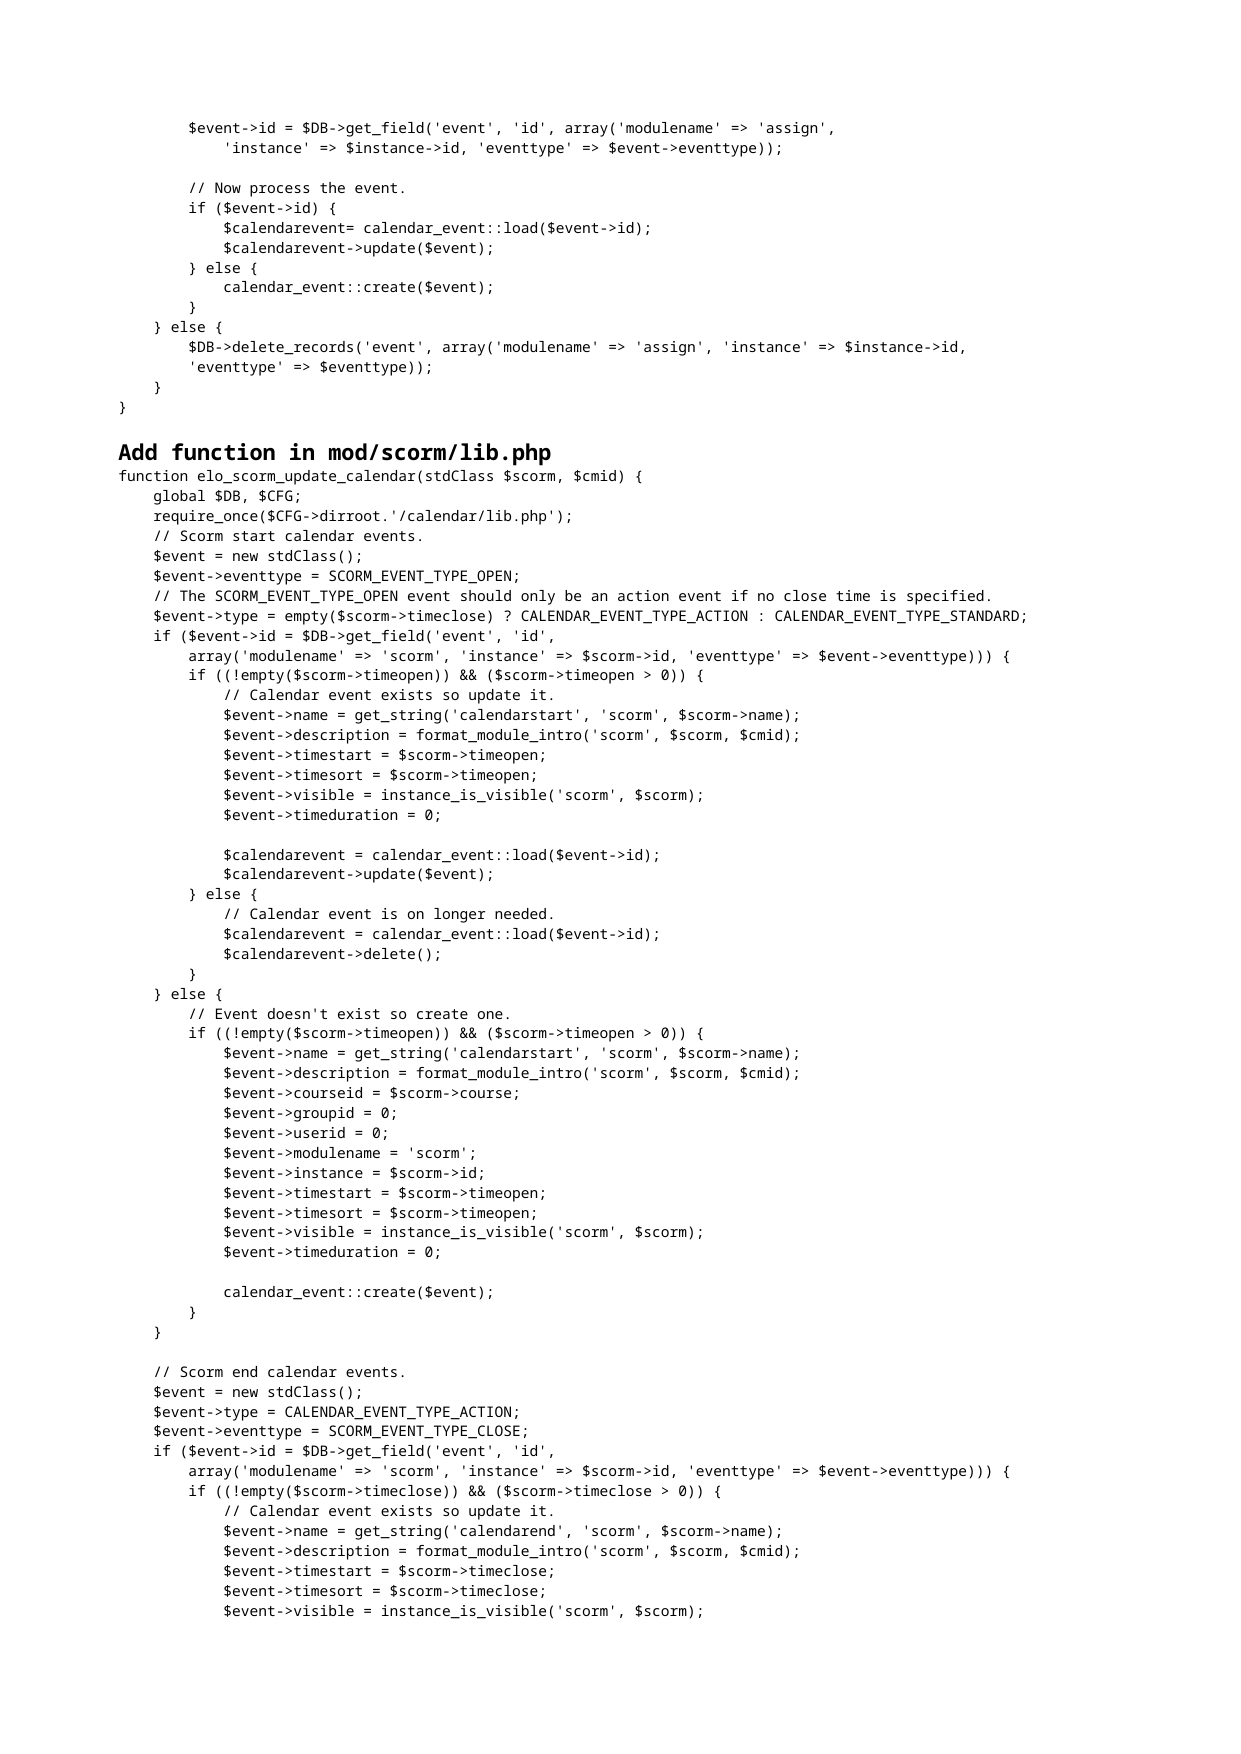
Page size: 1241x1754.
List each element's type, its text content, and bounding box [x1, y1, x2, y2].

text 'eventtype' => $eventtype)); [118, 357, 1122, 377]
text $event->eventtype = SCORM_EVENT_TYPE_OPEN; [118, 566, 1122, 586]
text $event = new stdClass(); [118, 1381, 1122, 1401]
text $event->timeduration = 0; [118, 804, 1122, 824]
text } else { [118, 884, 1122, 904]
text $event->timesort = $scorm->timeopen; [118, 765, 1122, 784]
text // The SCORM_EVENT_TYPE_OPEN event should only be an action event if no close time is specified. [118, 586, 1122, 606]
text if ($event->id = $DB->get_field('event', 'id', [118, 625, 1122, 645]
text array('modulename' => 'scorm', 'instance' => $scorm->id, 'eventtype' => $event->eventtype))) { [118, 645, 1122, 665]
text } else { [118, 983, 1122, 1003]
text $calendarevent->update($event); [118, 237, 1122, 257]
text $event->eventtype = SCORM_EVENT_TYPE_CLOSE; [118, 1421, 1122, 1441]
text } [118, 964, 1122, 983]
text } [118, 1322, 1122, 1342]
text Add function in mod/scorm/lib.php [118, 436, 1122, 466]
text $event->name = get_string('calendarend', 'scorm', $scorm->name); [118, 1521, 1122, 1541]
text calendar_event::create($event); [118, 277, 1122, 297]
text // Now process the event. [118, 178, 1122, 198]
text 'instance' => $instance->id, 'eventtype' => $event->eventtype)); [118, 138, 1122, 158]
text $DB->delete_records('event', array('modulename' => 'assign', 'instance' => $instance->id, [118, 337, 1122, 357]
text $event->name = get_string('calendarstart', 'scorm', $scorm->name); [118, 705, 1122, 725]
text $event->description = format_module_intro('scorm', $scorm, $cmid); [118, 1541, 1122, 1561]
text if ($event->id) { [118, 198, 1122, 218]
text } [118, 297, 1122, 317]
text $event->timestart = $scorm->timeopen; [118, 1182, 1122, 1202]
text $calendarevent->delete(); [118, 944, 1122, 964]
text } [118, 397, 1122, 417]
text $event->description = format_module_intro('scorm', $scorm, $cmid); [118, 1063, 1122, 1083]
text $event->name = get_string('calendarstart', 'scorm', $scorm->name); [118, 1043, 1122, 1063]
text global $DB, $CFG; [118, 486, 1122, 506]
text } else { [118, 317, 1122, 337]
text require_once($CFG->dirroot.'/calendar/lib.php'); [118, 506, 1122, 526]
text // Calendar event exists so update it. [118, 1501, 1122, 1521]
text calendar_event::create($event); [118, 1282, 1122, 1302]
text $event->id = $DB->get_field('event', 'id', array('modulename' => 'assign', [118, 118, 1122, 138]
text } [118, 377, 1122, 397]
text $event->groupid = 0; [118, 1103, 1122, 1123]
text // Calendar event exists so update it. [118, 685, 1122, 705]
text if ((!empty($scorm->timeclose)) && ($scorm->timeclose > 0)) { [118, 1481, 1122, 1501]
text $event->timestart = $scorm->timeclose; [118, 1561, 1122, 1580]
text function elo_scorm_update_calendar(stdClass $scorm, $cmid) { [118, 466, 1122, 486]
text $event->type = empty($scorm->timeclose) ? CALENDAR_EVENT_TYPE_ACTION : CALENDAR_EVENT_TYPE_STANDARD; [118, 606, 1122, 625]
text $event->timesort = $scorm->timeopen; [118, 1202, 1122, 1222]
text // Scorm start calendar events. [118, 526, 1122, 546]
text // Event doesn't exist so create one. [118, 1003, 1122, 1023]
text $calendarevent = calendar_event::load($event->id); [118, 844, 1122, 864]
text $event->description = format_module_intro('scorm', $scorm, $cmid); [118, 725, 1122, 745]
text $event->timesort = $scorm->timeclose; [118, 1580, 1122, 1600]
text // Calendar event is on longer needed. [118, 904, 1122, 924]
text array('modulename' => 'scorm', 'instance' => $scorm->id, 'eventtype' => $event->eventtype))) { [118, 1461, 1122, 1481]
text } [118, 1302, 1122, 1322]
text } else { [118, 257, 1122, 277]
text $event->type = CALENDAR_EVENT_TYPE_ACTION; [118, 1401, 1122, 1421]
text $calendarevent= calendar_event::load($event->id); [118, 218, 1122, 237]
text $calendarevent->update($event); [118, 864, 1122, 884]
text $event->timestart = $scorm->timeopen; [118, 745, 1122, 765]
text $event = new stdClass(); [118, 546, 1122, 566]
text if ((!empty($scorm->timeopen)) && ($scorm->timeopen > 0)) { [118, 665, 1122, 685]
text $event->modulename = 'scorm'; [118, 1143, 1122, 1163]
text $calendarevent = calendar_event::load($event->id); [118, 924, 1122, 944]
text $event->visible = instance_is_visible('scorm', $scorm); [118, 784, 1122, 804]
text $event->courseid = $scorm->course; [118, 1083, 1122, 1103]
text $event->instance = $scorm->id; [118, 1163, 1122, 1182]
text if ($event->id = $DB->get_field('event', 'id', [118, 1441, 1122, 1461]
text $event->visible = instance_is_visible('scorm', $scorm); [118, 1600, 1122, 1620]
text if ((!empty($scorm->timeopen)) && ($scorm->timeopen > 0)) { [118, 1023, 1122, 1043]
text $event->visible = instance_is_visible('scorm', $scorm); [118, 1222, 1122, 1242]
text $event->userid = 0; [118, 1123, 1122, 1143]
text // Scorm end calendar events. [118, 1362, 1122, 1381]
text $event->timeduration = 0; [118, 1242, 1122, 1262]
